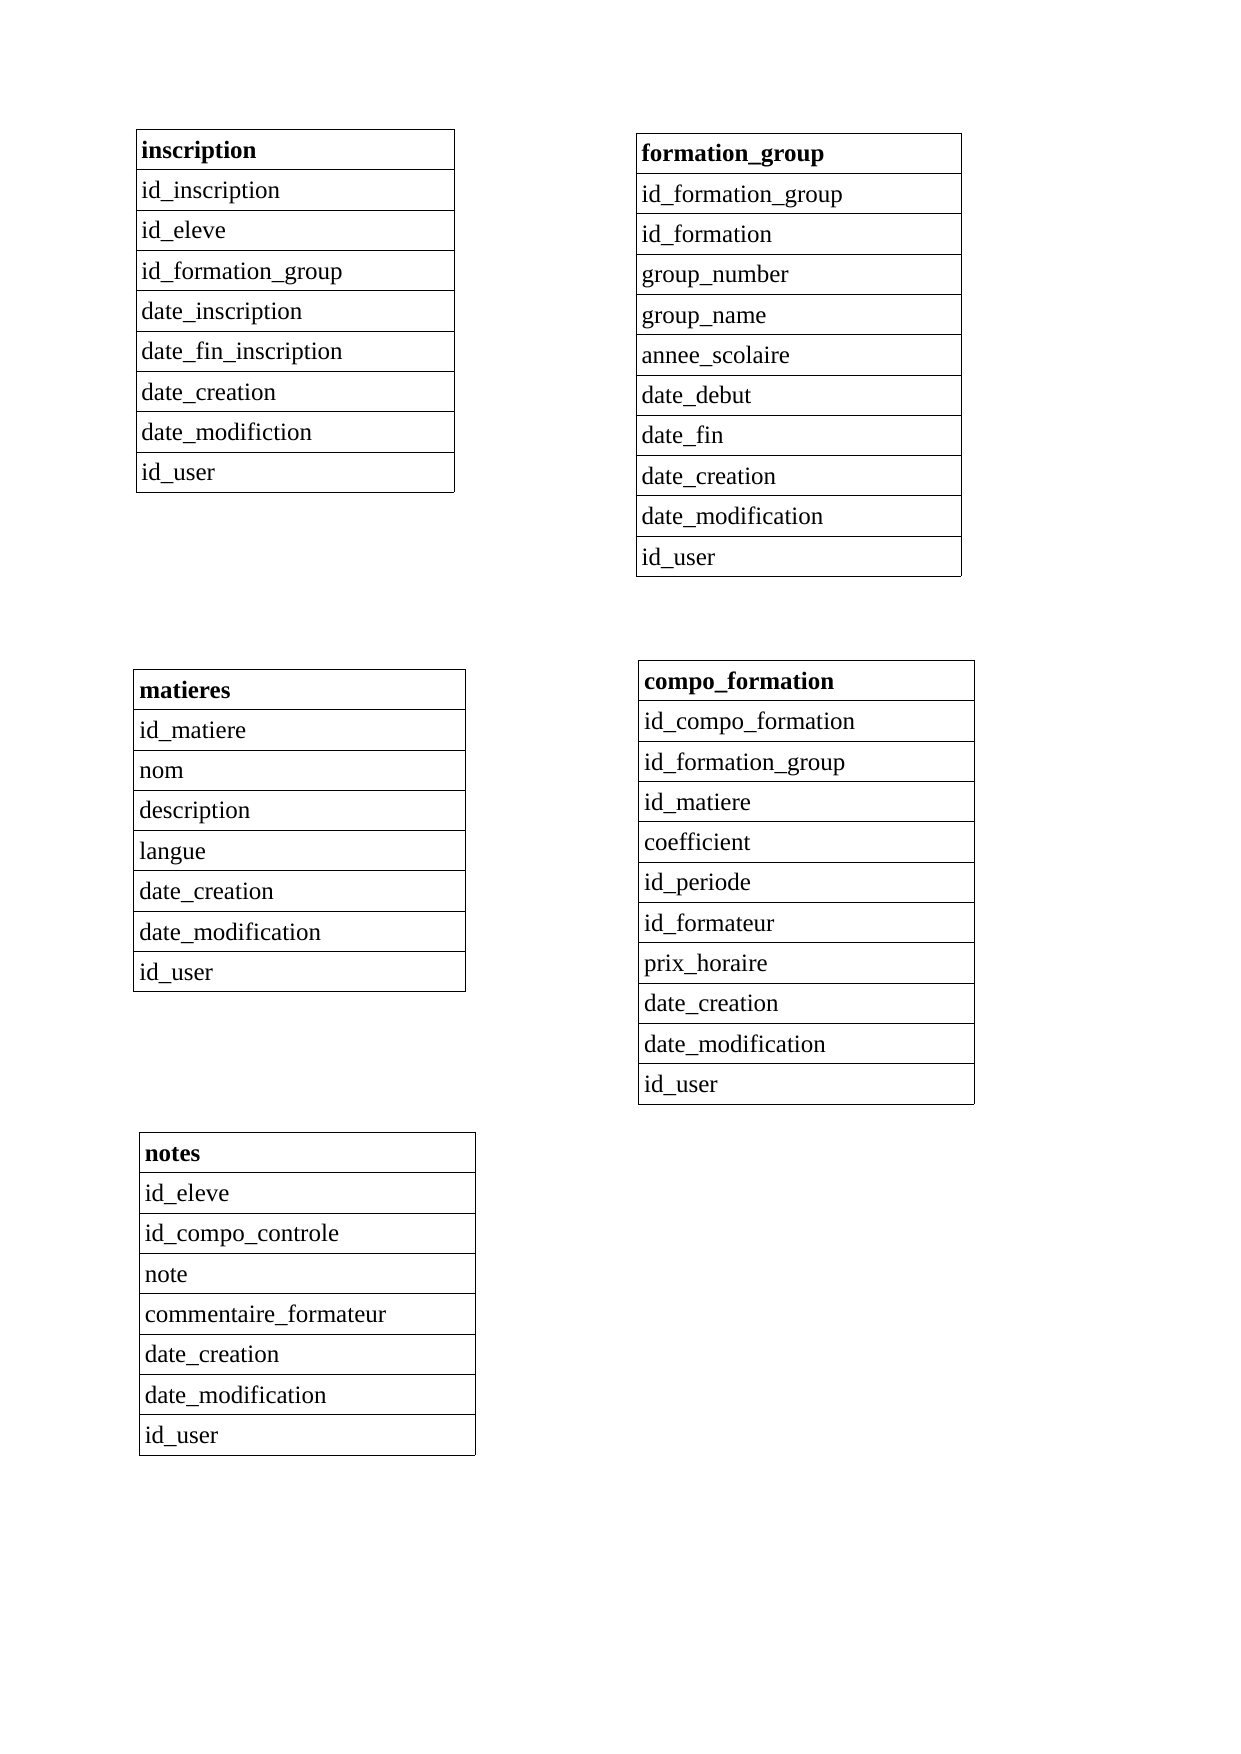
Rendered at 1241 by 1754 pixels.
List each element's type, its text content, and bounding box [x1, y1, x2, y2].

table_header inscription [137, 130, 454, 169]
table_cell date_fin [637, 416, 961, 455]
table_cell description [134, 791, 465, 830]
table_cell date_fin_inscription [137, 332, 454, 371]
table_cell date_creation [637, 456, 961, 495]
table_cell date_modification [639, 1024, 974, 1063]
table_cell langue [134, 831, 465, 870]
table_cell date_inscription [137, 291, 454, 331]
table_cell date_creation [140, 1335, 475, 1374]
table_cell date_modification [140, 1375, 475, 1414]
table_cell id_eleve [137, 211, 454, 250]
table_cell id_matiere [134, 710, 465, 749]
table_cell id_user [637, 537, 961, 576]
table_cell id_user [639, 1064, 974, 1103]
table_cell nom [134, 751, 465, 790]
table_cell prix_horaire [639, 943, 974, 983]
table_cell id_formateur [639, 903, 974, 942]
table_cell coefficient [639, 822, 974, 862]
table_cell date_debut [637, 376, 961, 415]
table_cell date_creation [639, 984, 974, 1023]
table_cell id_eleve [140, 1173, 475, 1213]
table_cell id_user [140, 1415, 475, 1454]
table_header compo_formation [639, 661, 974, 700]
table_cell id_compo_formation [639, 701, 974, 741]
table_cell id_formation_group [639, 742, 974, 781]
table_cell annee_scolaire [637, 335, 961, 374]
table_cell id_periode [639, 863, 974, 902]
table_header notes [140, 1133, 475, 1172]
table_cell date_modifiction [137, 412, 454, 452]
table_cell group_name [637, 295, 961, 334]
table_cell commentaire_formateur [140, 1294, 475, 1333]
table_cell id_matiere [639, 782, 974, 821]
table_cell date_creation [134, 871, 465, 911]
table_cell id_formation_group [637, 174, 961, 213]
table_cell id_formation_group [137, 251, 454, 290]
table_header matieres [134, 670, 465, 709]
table_cell date_modification [637, 496, 961, 536]
table_cell id_inscription [137, 170, 454, 210]
table_cell id_user [134, 952, 465, 991]
table_cell note [140, 1254, 475, 1293]
table_cell group_number [637, 255, 961, 294]
table_cell id_compo_controle [140, 1214, 475, 1253]
table_cell id_user [137, 453, 454, 492]
table_cell date_modification [134, 912, 465, 951]
table_cell date_creation [137, 372, 454, 411]
table_header formation_group [637, 134, 961, 173]
table_cell id_formation [637, 214, 961, 253]
